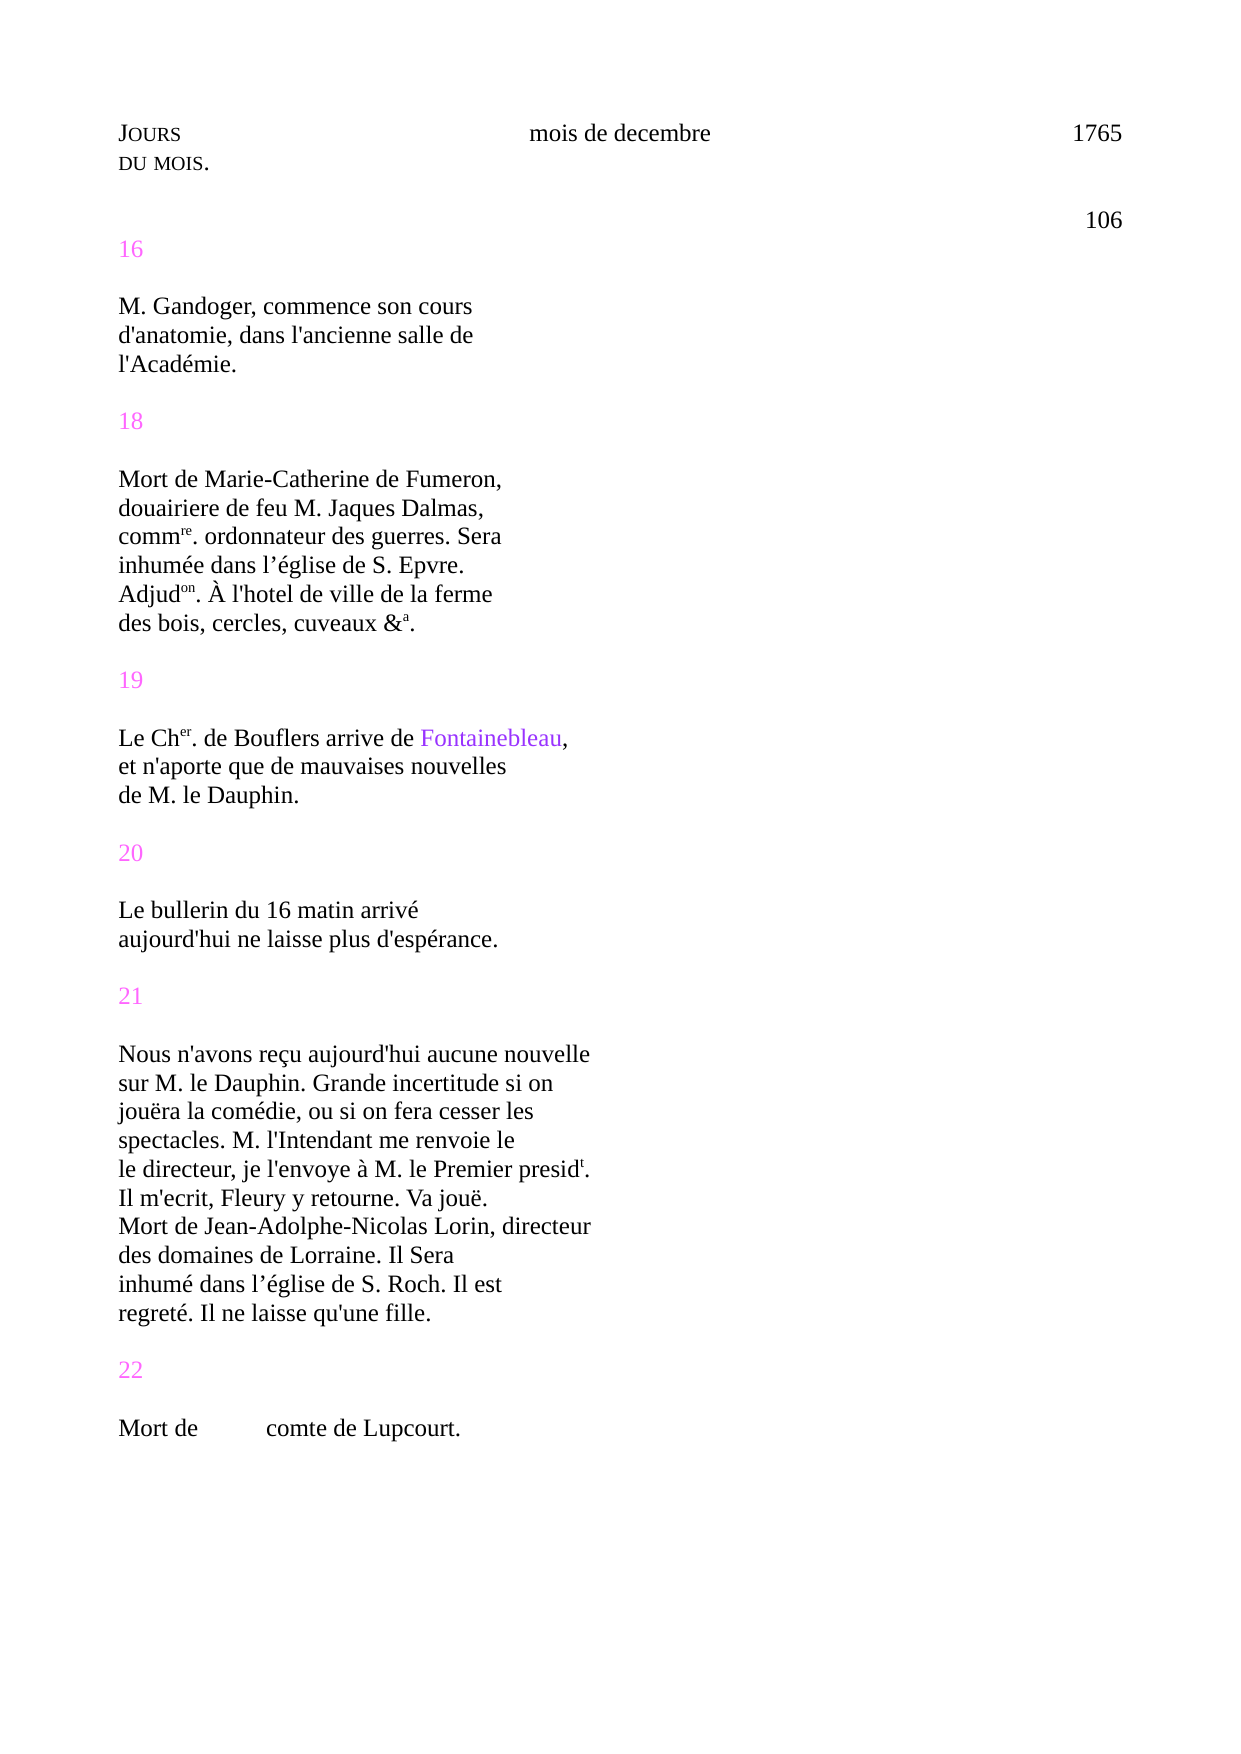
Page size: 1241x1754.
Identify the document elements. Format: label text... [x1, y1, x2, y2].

text Adjudon. À l'hotel de ville de la ferme des bois, cercles, cuveaux &a. [118, 579, 1122, 636]
text 16 M. Gandoger, commence son cours d'anatomie, dans l'ancienne salle de l'Académie. [118, 234, 1122, 378]
text 18 Mort de Marie-Catherine de Fumeron, douairiere de feu M. Jaques Dalmas, commre. ordonnateur des guerres. Sera inhumée dans l’église de S. Epvre. [118, 406, 1122, 579]
text 22 Mort de comte de Lupcourt. [118, 1355, 1122, 1441]
text 21 Nous n'avons reçu aujourd'hui aucune nouvelle sur M. le Dauphin. Grande incertitude si on jouëra la comédie, ou si on fera cesser les spectacles. M. l'Intendant me renvoie le le directeur, je l'envoye à M. le Premier presidt. Il m'ecrit, Fleury y retourne. Va jouë. [118, 981, 1122, 1211]
text 19 Le Cher. de Bouflers arrive de Fontainebleau, et n'aporte que de mauvaises nouvelles de M. le Dauphin. [118, 665, 1122, 809]
text 20 Le bullerin du 16 matin arrivé aujourd'hui ne laisse plus d'espérance. [118, 838, 1122, 953]
text 106 [118, 205, 1122, 234]
text Mort de Jean-Adolphe-Nicolas Lorin, directeur des domaines de Lorraine. Il Sera inhumé dans l’église de S. Roch. Il est regreté. Il ne laisse qu'une fille. [118, 1211, 1122, 1326]
